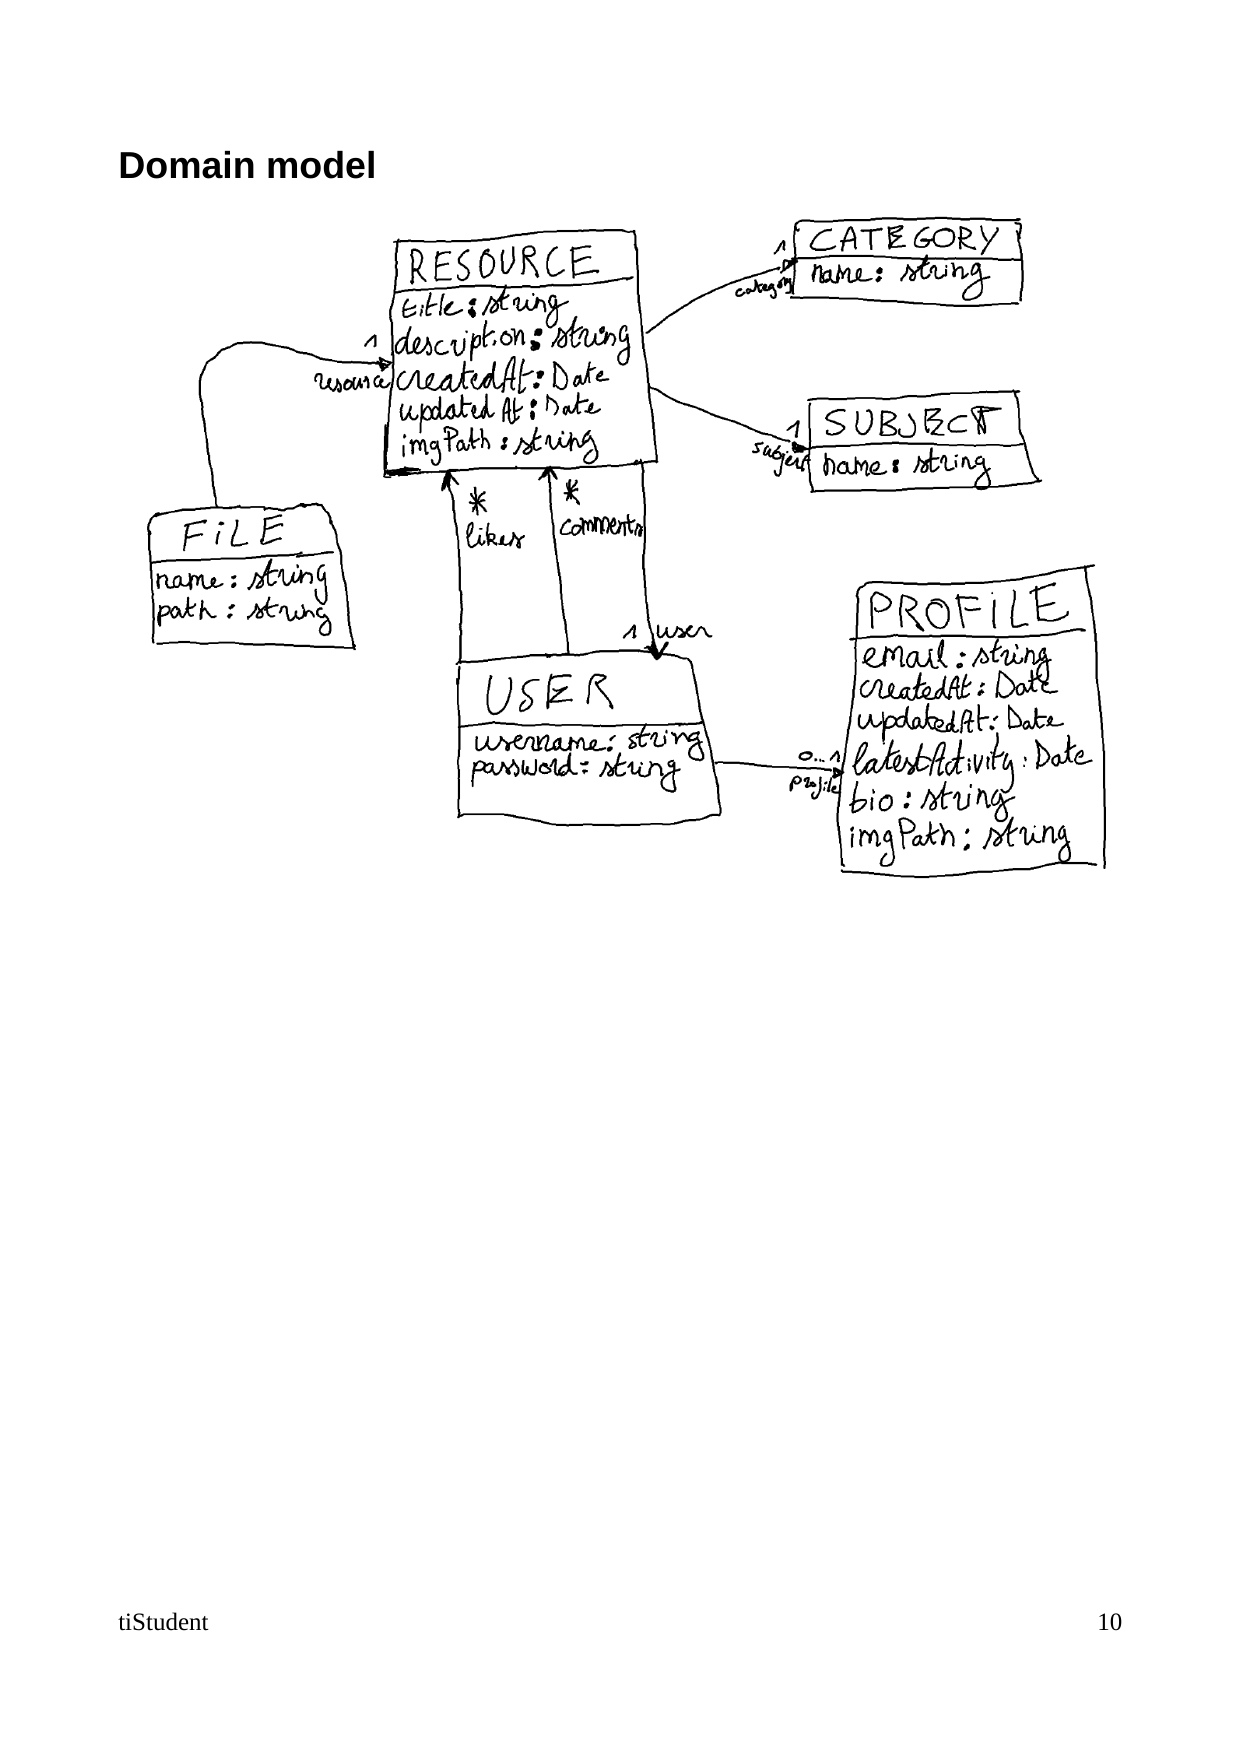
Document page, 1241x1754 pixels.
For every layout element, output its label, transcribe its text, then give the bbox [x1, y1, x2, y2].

subtitle Domain model [118, 143, 1122, 186]
picture [123, 207, 1119, 887]
